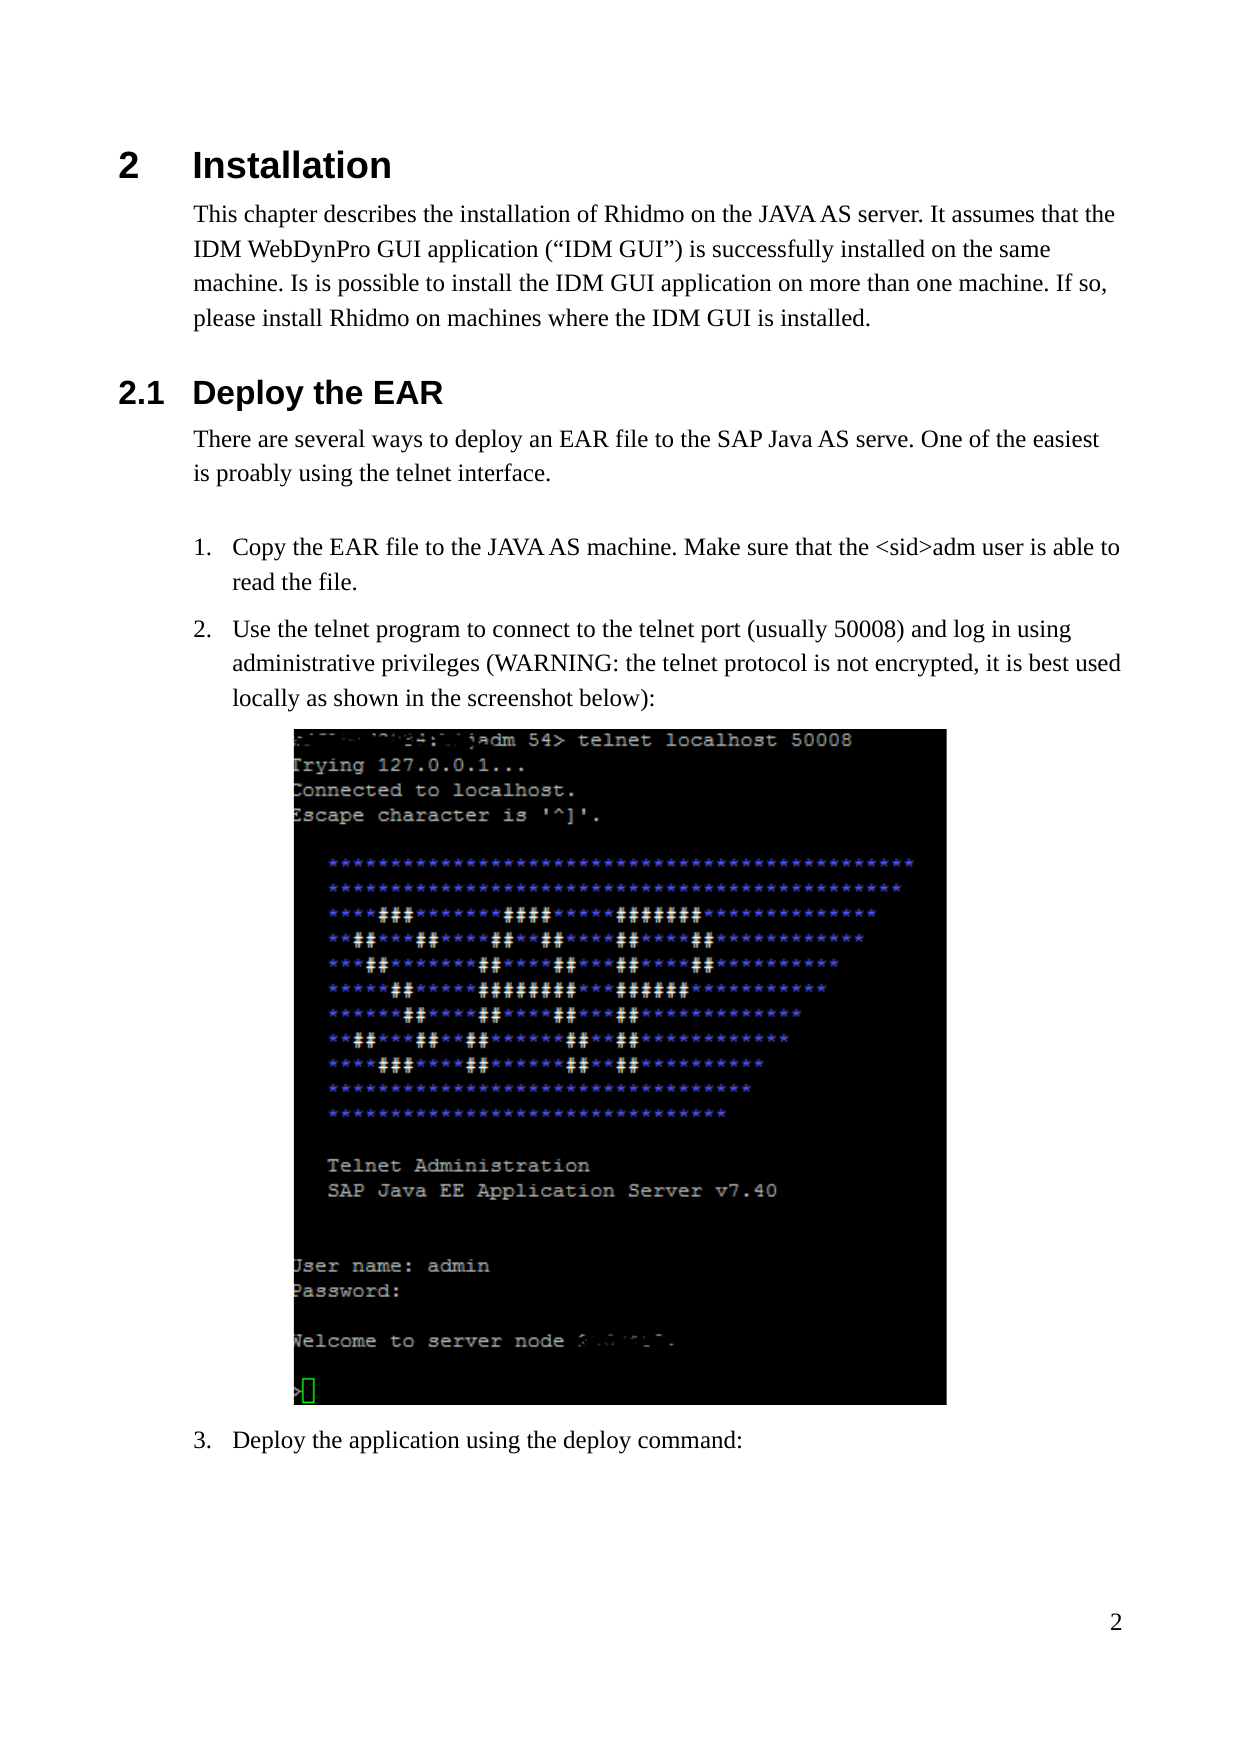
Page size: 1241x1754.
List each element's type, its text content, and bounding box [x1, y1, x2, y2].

subtitle Deploy the EAR [118, 373, 1122, 411]
text This chapter describes the installation of Rhidmo on the JAVA AS server. It assumes that the IDM WebDynPro GUI application (“IDM GUI”) is successfully installed on the same machine. Is is possible to install the IDM GUI application on more than one machine. If so, please install Rhidmo on machines where the IDM GUI is installed. [193, 199, 1122, 331]
picture [293, 729, 947, 1405]
list 3. Deploy the application using the deploy command: [193, 785, 1122, 1454]
list 1. Copy the EAR file to the JAVA AS machine. Make sure that the <sid>adm user is able to read the file. [193, 532, 1122, 596]
text There are several ways to deploy an EAR file to the SAP Java AS serve. One of the easiest is proably using the telnet interface. [193, 424, 1122, 487]
list 2. Use the telnet program to connect to the telnet port (usually 50008) and log in using administrative privileges (WARNING: the telnet protocol is not encrypted, it is best used locally as shown in the screenshot below): [193, 614, 1122, 711]
subtitle Installation [118, 143, 1122, 187]
